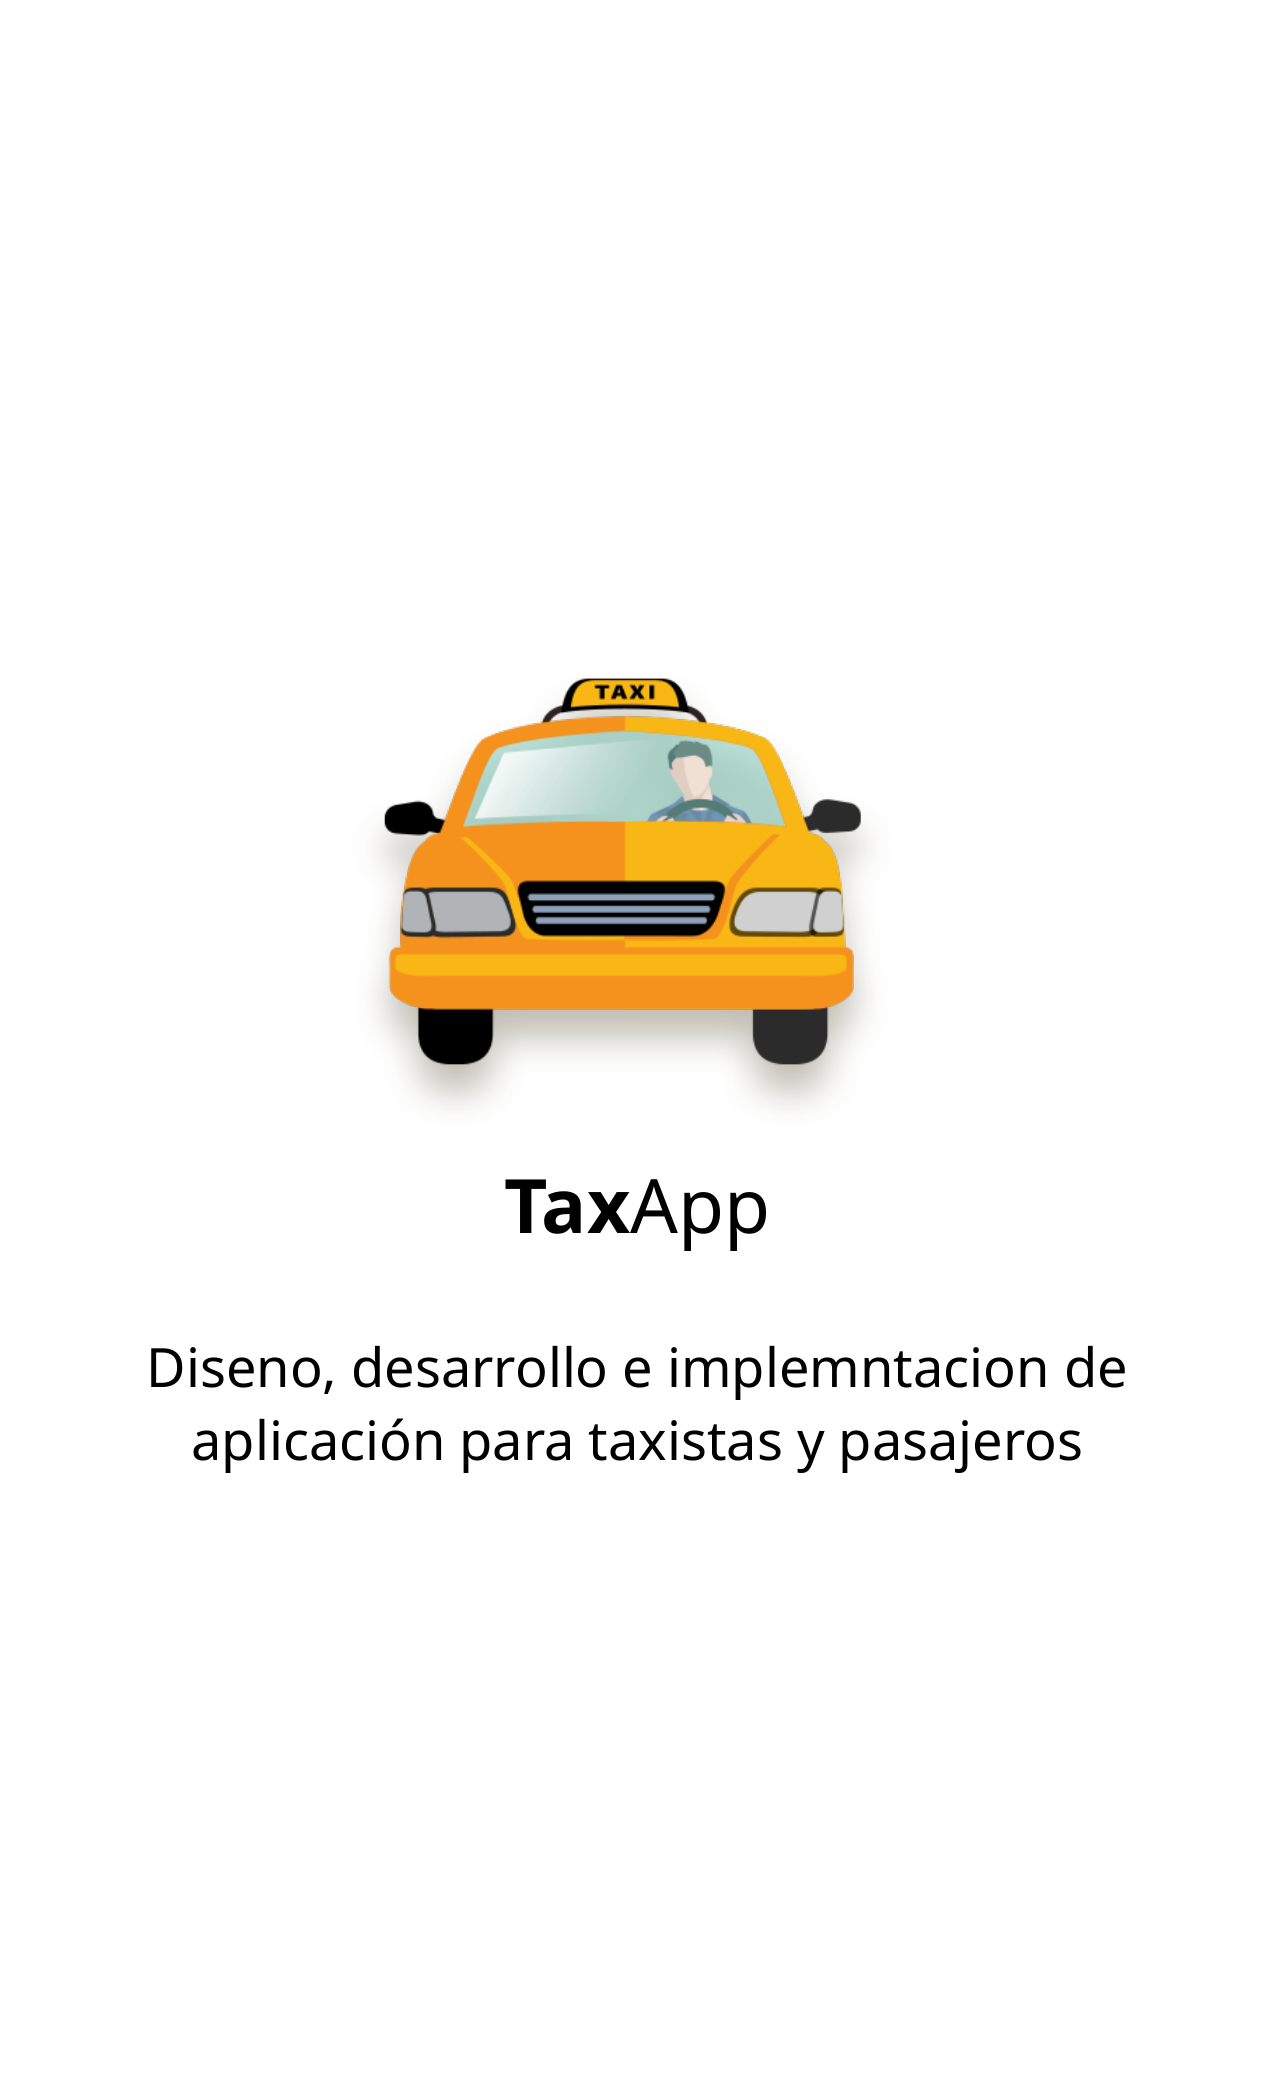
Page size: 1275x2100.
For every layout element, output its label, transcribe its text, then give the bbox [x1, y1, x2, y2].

picture [350, 670, 896, 1129]
text TaxApp [118, 1153, 1157, 1255]
text Diseno, desarrollo e implemntacion de aplicación para taxistas y pasajeros [118, 1329, 1157, 1477]
